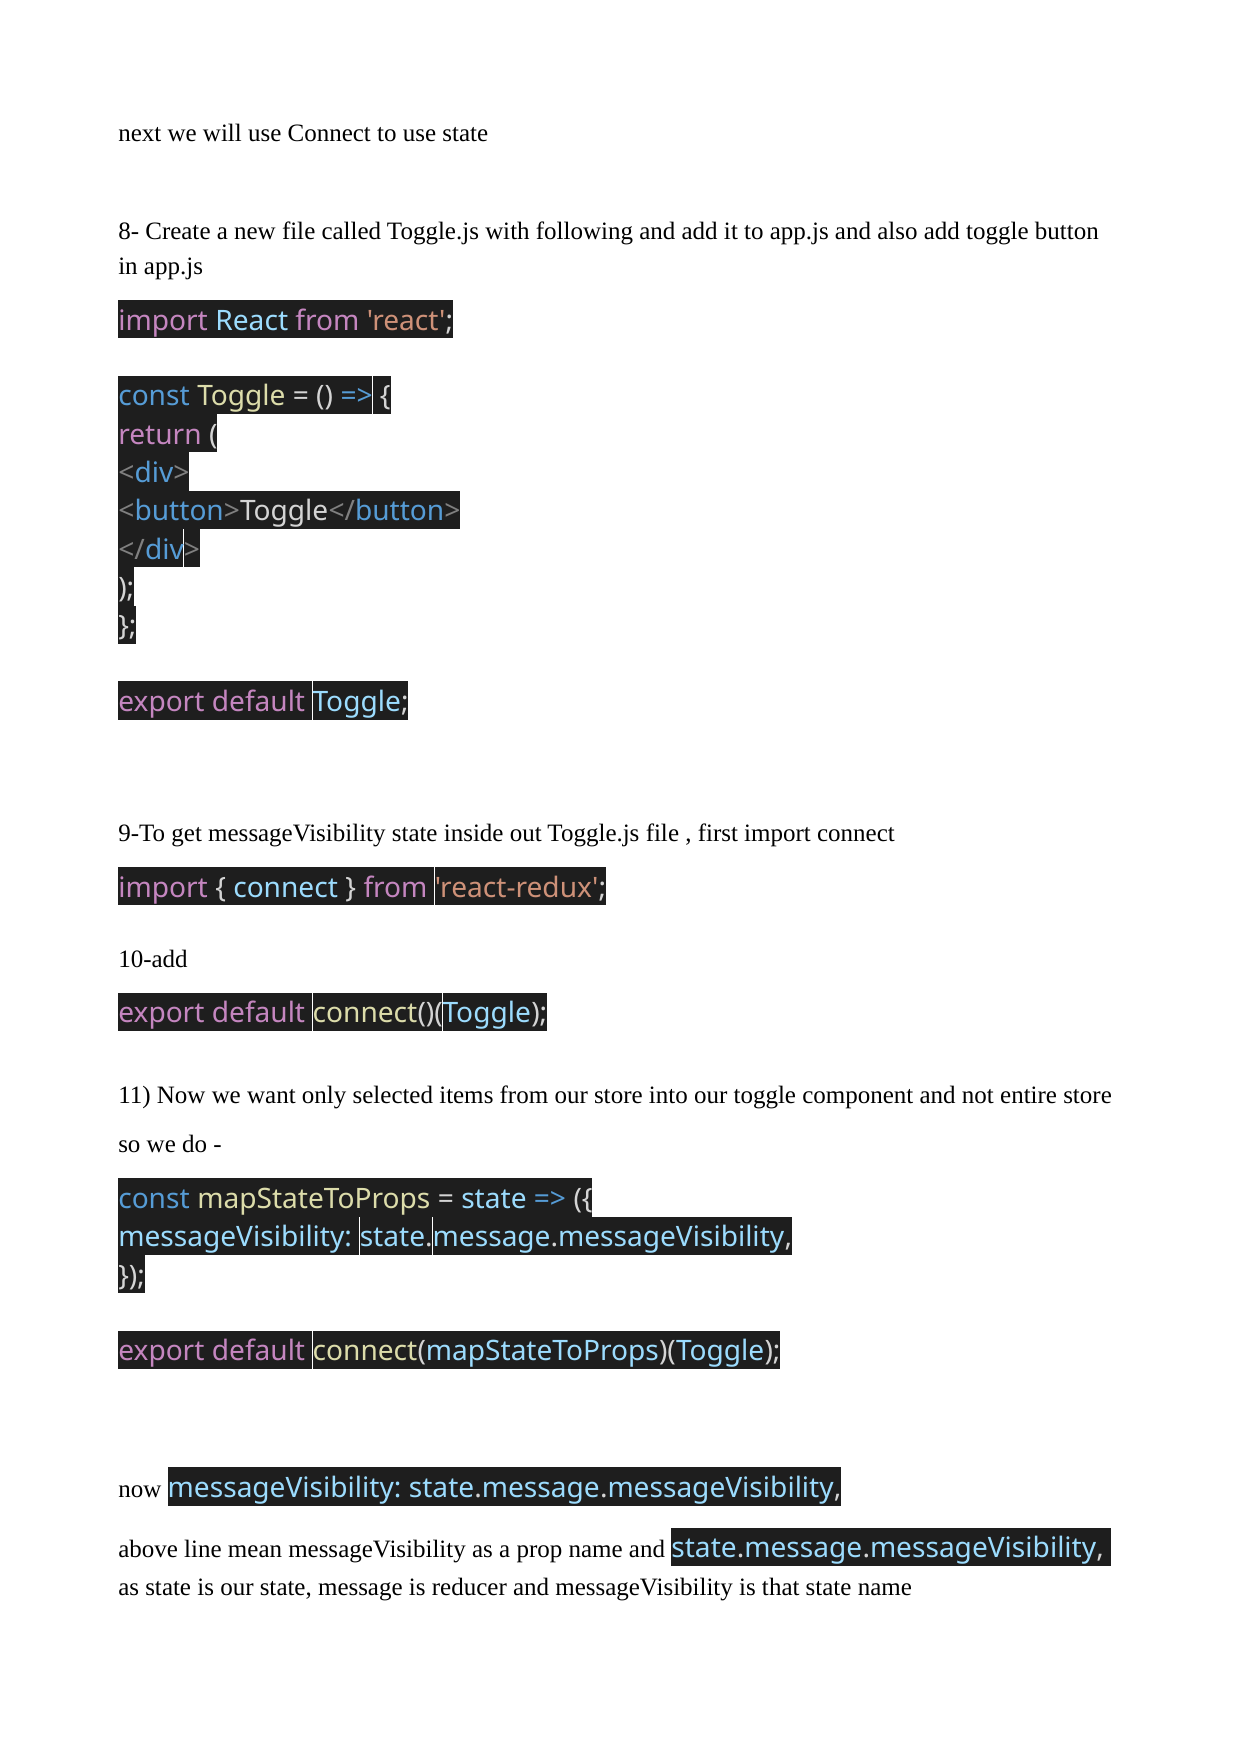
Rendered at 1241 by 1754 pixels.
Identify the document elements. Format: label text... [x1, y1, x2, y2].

text return ( [118, 414, 1122, 452]
text import { connect } from 'react-redux'; [118, 867, 1122, 905]
text export default connect(mapStateToProps)(Toggle); [118, 1331, 1122, 1369]
text import React from 'react'; [118, 300, 1122, 338]
text ); [118, 567, 1122, 606]
text </div> [118, 529, 1122, 567]
text }; [118, 606, 1122, 644]
text next we will use Connect to use state [118, 118, 1122, 147]
text now messageVisibility: state.message.messageVisibility, [118, 1467, 1122, 1506]
text above line mean messageVisibility as a prop name and state.message.messageVisibility, as state is our state, message is reducer and messageVisibility is that state name [118, 1528, 1122, 1601]
text messageVisibility: state.message.messageVisibility, [118, 1217, 1122, 1255]
text 11) Now we want only selected items from our store into our toggle component and not entire store [118, 1080, 1122, 1109]
text }); [118, 1255, 1122, 1293]
text so we do - [118, 1129, 1122, 1158]
text export default Toggle; [118, 681, 1122, 720]
text 8- Create a new file called Toggle.js with following and add it to app.js and also add toggle button in app.js [118, 216, 1122, 279]
text <div> [118, 452, 1122, 491]
text export default connect()(Toggle); [118, 993, 1122, 1031]
text 9-To get messageVisibility state inside out Toggle.js file , first import connect [118, 818, 1122, 847]
text const mapStateToProps = state => ({ [118, 1178, 1122, 1217]
text <button>Toggle</button> [118, 491, 1122, 529]
text const Toggle = () => { [118, 376, 1122, 414]
text 10-add [118, 944, 1122, 972]
